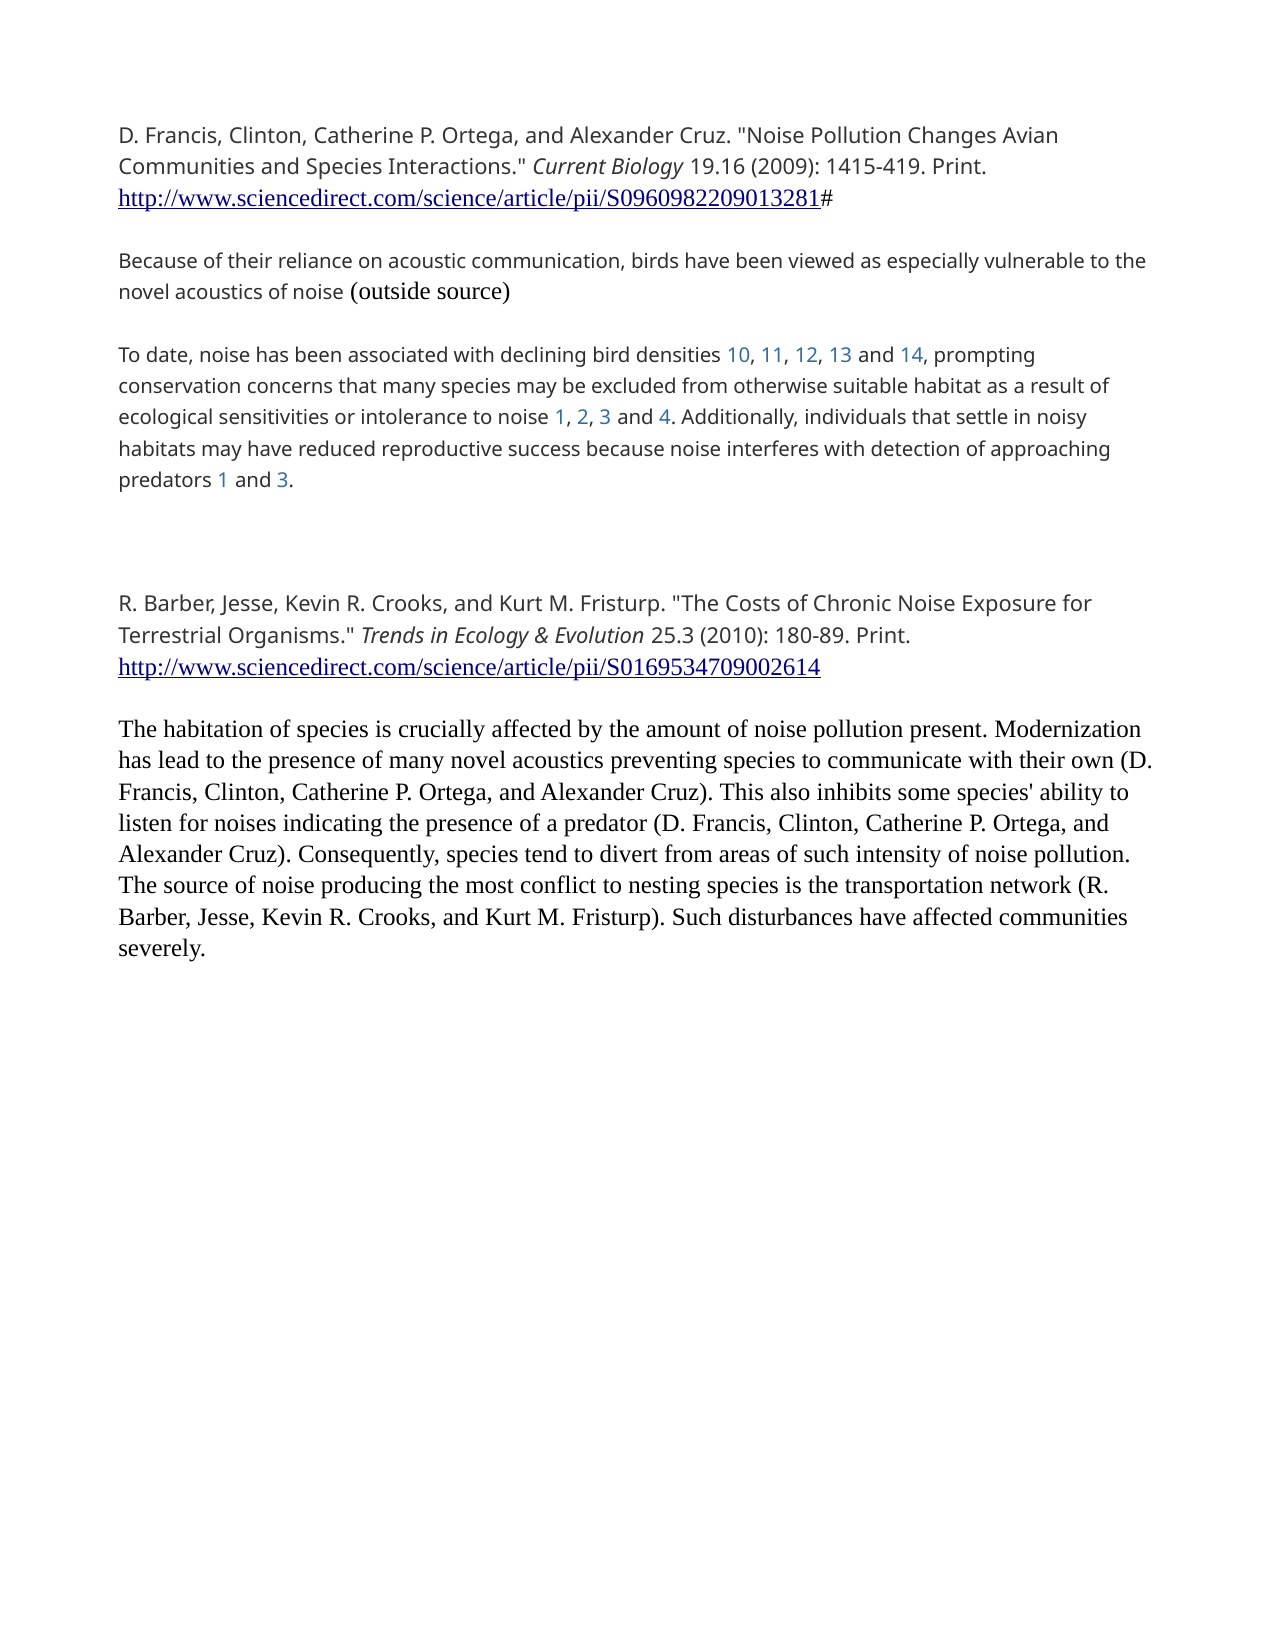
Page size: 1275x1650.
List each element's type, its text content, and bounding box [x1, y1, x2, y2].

text Because of their reliance on acoustic communication, birds have been viewed as especially vulnerable to the novel acoustics of noise (outside source) [118, 243, 1157, 306]
text R. Barber, Jesse, Kevin R. Crooks, and Kurt M. Fristurp. "The Costs of Chronic Noise Exposure for Terrestrial Organisms." Trends in Ecology & Evolution 25.3 (2010): 180-89. Print. [118, 587, 1157, 649]
text http://www.sciencedirect.com/science/article/pii/S0169534709002614 [118, 649, 1157, 681]
text http://www.sciencedirect.com/science/article/pii/S0960982209013281# [118, 181, 1157, 212]
text To date, noise has been associated with declining bird densities 10, 11, 12, 13 and 14, prompting conservation concerns that many species may be excluded from otherwise suitable habitat as a result of ecological sensitivities or intolerance to noise 1, 2, 3 and 4. Additionally, individuals that settle in noisy habitats may have reduced reproductive success because noise interferes with detection of approaching predators 1 and 3. [118, 337, 1157, 493]
text The habitation of species is crucially affected by the amount of noise pollution present. Modernization has lead to the presence of many novel acoustics preventing species to communicate with their own (D. Francis, Clinton, Catherine P. Ortega, and Alexander Cruz). This also inhibits some species' ability to listen for noises indicating the presence of a predator (D. Francis, Clinton, Catherine P. Ortega, and Alexander Cruz). Consequently, species tend to divert from areas of such intensity of noise pollution. The source of noise producing the most conflict to nesting species is the transportation network (R. Barber, Jesse, Kevin R. Crooks, and Kurt M. Fristurp). Such disturbances have affected communities severely. [118, 712, 1157, 962]
text D. Francis, Clinton, Catherine P. Ortega, and Alexander Cruz. "Noise Pollution Changes Avian Communities and Species Interactions." Current Biology 19.16 (2009): 1415-419. Print. [118, 118, 1157, 181]
